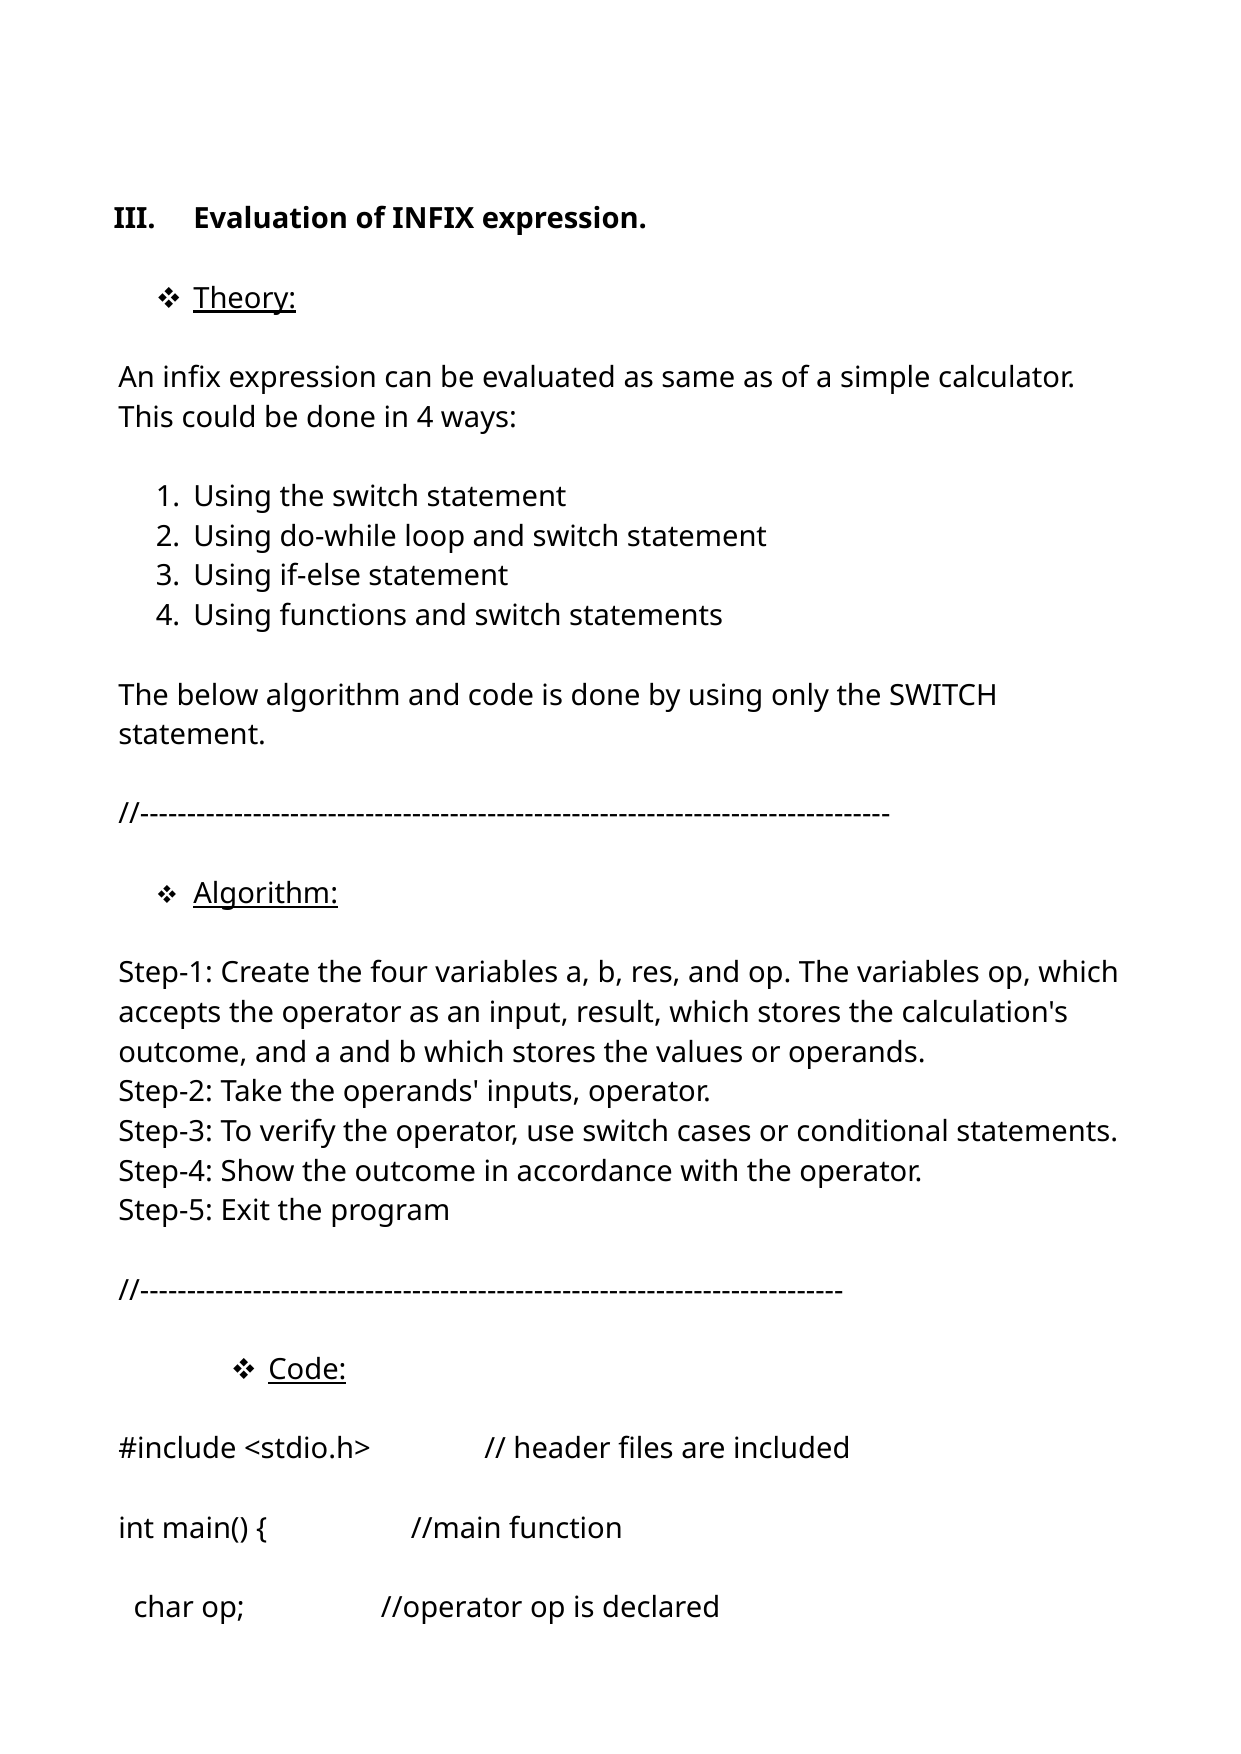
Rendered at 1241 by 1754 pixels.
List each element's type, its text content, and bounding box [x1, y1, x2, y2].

list Evaluation of INFIX expression. [156, 197, 1122, 237]
text Step-2: Take the operands' inputs, operator. [118, 1071, 1122, 1110]
list Using if-else statement [156, 555, 1122, 594]
list Code: [231, 1348, 1122, 1388]
list Theory: [156, 277, 1122, 317]
list Using the switch statement [156, 475, 1122, 515]
text Step-5: Exit the program [118, 1190, 1122, 1229]
list Using functions and switch statements [156, 594, 1122, 634]
list Algorithm: [156, 872, 1122, 912]
text #include <stdio.h> // header files are included [118, 1428, 1122, 1467]
text Step-3: To verify the operator, use switch cases or conditional statements. [118, 1110, 1122, 1150]
text //--------------------------------------------------------------------------- [118, 1269, 1122, 1309]
text //-------------------------------------------------------------------------------- [118, 793, 1122, 832]
text int main() { //main function [118, 1507, 1122, 1547]
text An infix expression can be evaluated as same as of a simple calculator. This could be done in 4 ways: [118, 356, 1122, 436]
text Step-4: Show the outcome in accordance with the operator. [118, 1150, 1122, 1190]
text Step-1: Create the four variables a, b, res, and op. The variables op, which accepts the operator as an input, result, which stores the calculation's outcome, and a and b which stores the values or operands. [118, 952, 1122, 1071]
list Using do-while loop and switch statement [156, 515, 1122, 555]
text char op; //operator op is declared [118, 1587, 1122, 1626]
text The below algorithm and code is done by using only the SWITCH statement. [118, 674, 1122, 753]
